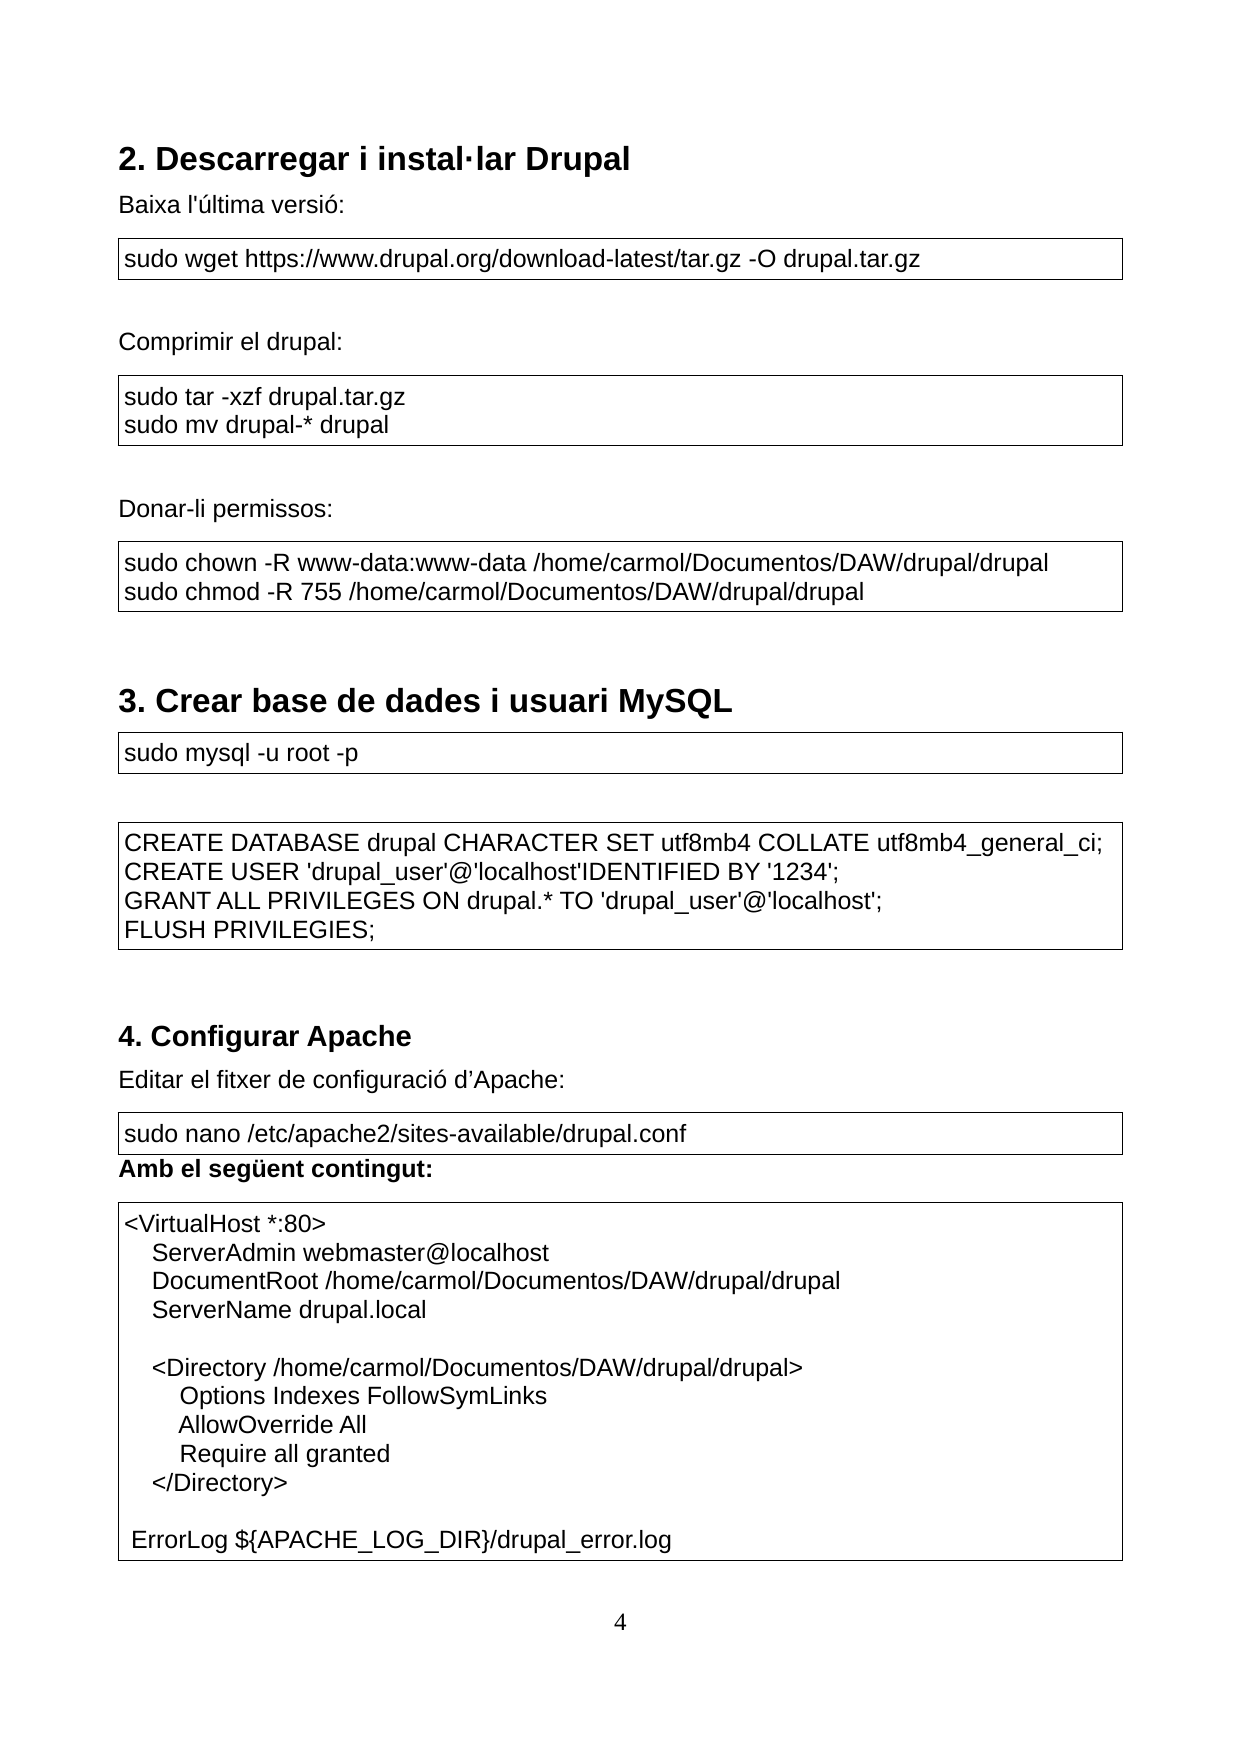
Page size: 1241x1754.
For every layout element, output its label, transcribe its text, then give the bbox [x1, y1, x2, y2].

table_header sudo tar -xzf drupal.tar.gz sudo mv drupal-* drupal [119, 376, 1122, 445]
subtitle 2. Descarregar i instal·lar Drupal [118, 139, 1122, 177]
text Amb el següent contingut: [118, 1155, 1122, 1183]
text Donar-li permissos: [118, 494, 1122, 522]
table_header sudo wget https://www.drupal.org/download-latest/tar.gz -O drupal.tar.gz [119, 239, 1122, 279]
text Baixa l'última versió: [118, 190, 1122, 219]
table_header CREATE DATABASE drupal CHARACTER SET utf8mb4 COLLATE utf8mb4_general_ci; CREATE USER 'drupal_user'@'localhost'IDENTIFIED BY '1234'; GRANT ALL PRIVILEGES ON drupal.* TO 'drupal_user'@'localhost'; FLUSH PRIVILEGIES; [119, 823, 1122, 949]
subtitle 3. Crear base de dades i usuari MySQL [118, 681, 1122, 719]
table_header <VirtualHost *:80> ServerAdmin webmaster@localhost DocumentRoot /home/carmol/Documentos/DAW/drupal/drupal ServerName drupal.local <Directory /home/carmol/Documentos/DAW/drupal/drupal> Options Indexes FollowSymLinks AllowOverride All Require all granted </Directory> ErrorLog ${APACHE_LOG_DIR}/drupal_error.log [119, 1203, 1122, 1559]
text Editar el fitxer de configuració d’Apache: [118, 1064, 1122, 1093]
table_header sudo nano /etc/apache2/sites-available/drupal.conf [119, 1113, 1122, 1153]
table_header sudo mysql -u root -p [119, 733, 1122, 773]
text Comprimir el drupal: [118, 327, 1122, 356]
table_header sudo chown -R www-data:www-data /home/carmol/Documentos/DAW/drupal/drupal sudo chmod -R 755 /home/carmol/Documentos/DAW/drupal/drupal [119, 542, 1122, 611]
subtitle 4. Configurar Apache [118, 1018, 1122, 1052]
